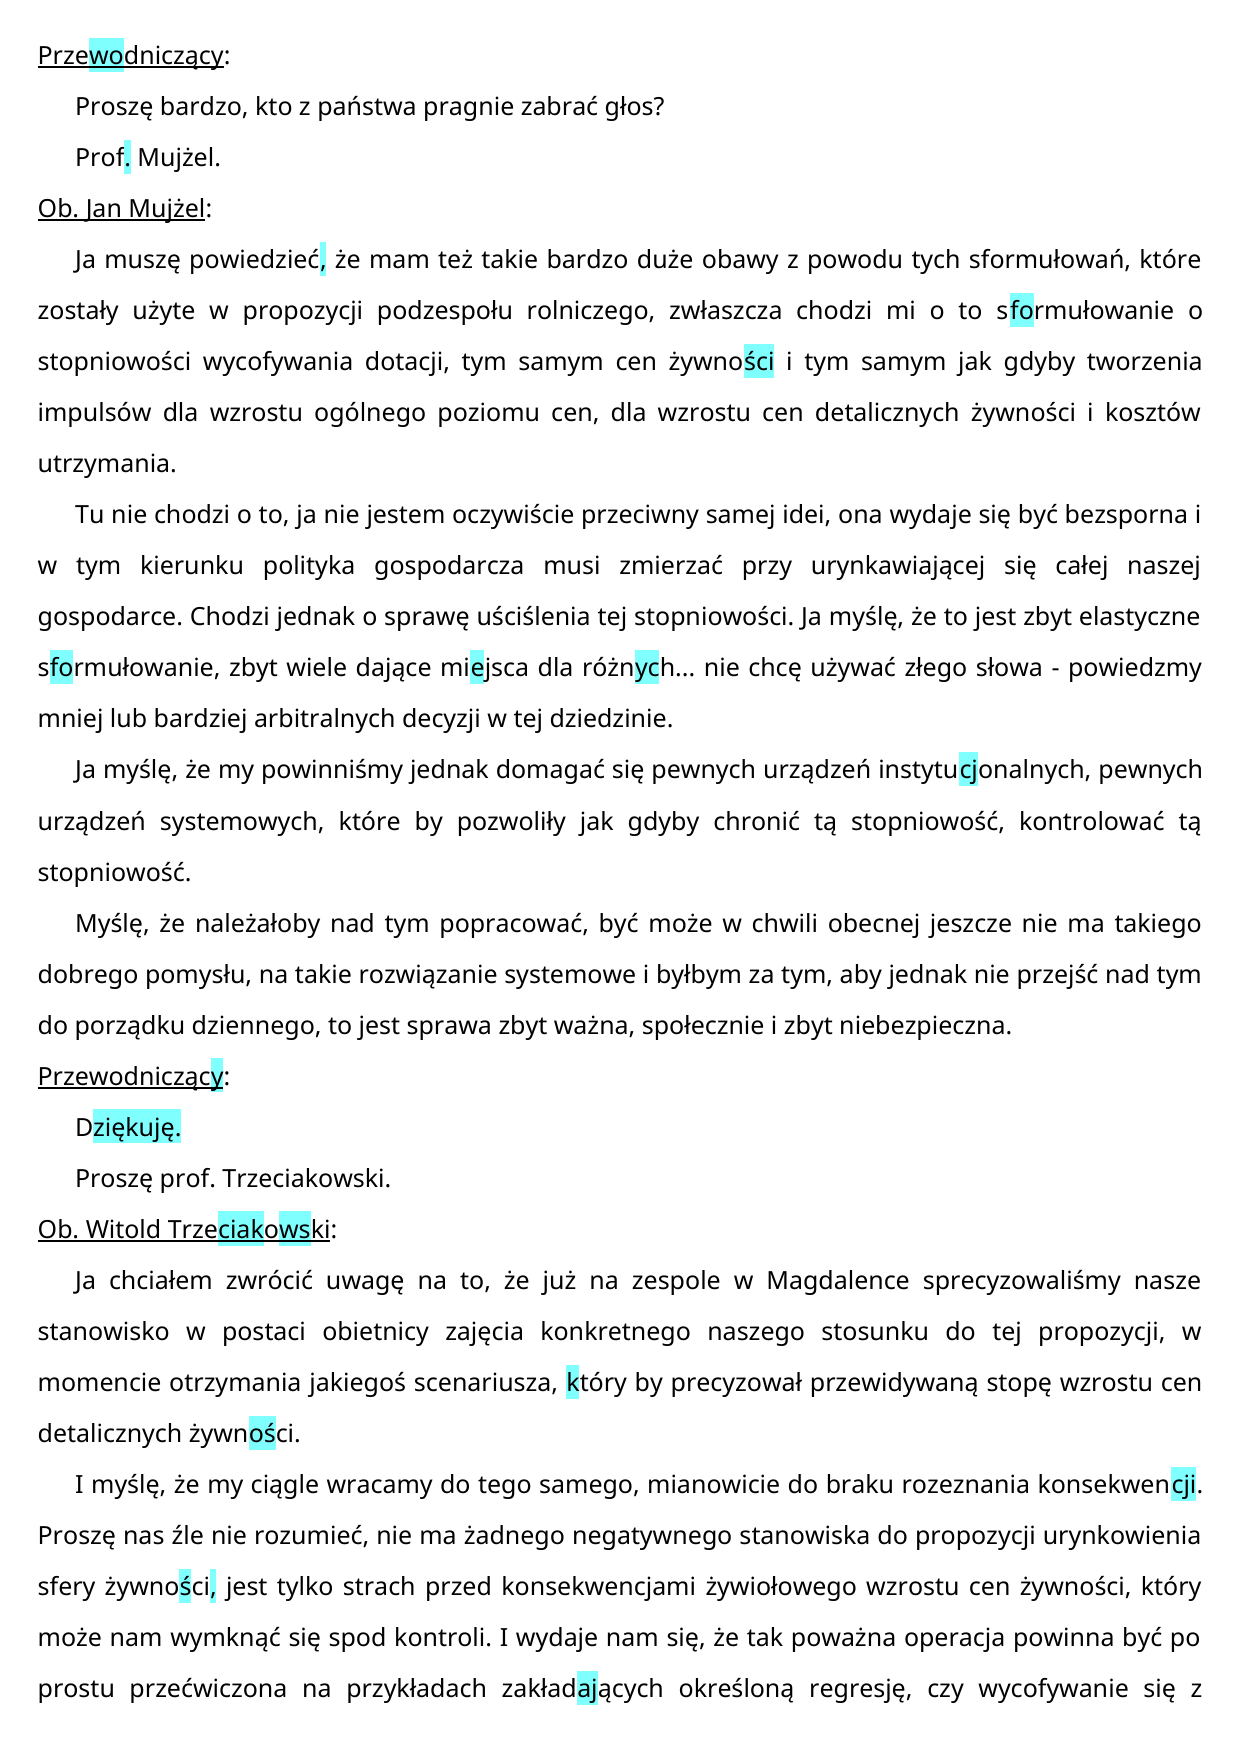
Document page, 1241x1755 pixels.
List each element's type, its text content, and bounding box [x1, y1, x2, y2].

text Ob. Jan Mujżel: [37, 191, 1203, 225]
text Proszę bardzo, kto z państwa pragnie zabrać głos? [37, 88, 1203, 123]
text Myślę, że należałoby nad tym popracować, być może w chwili obecnej jeszcze nie ma takiego dobrego pomysłu, na takie rozwiązanie systemowe i byłbym za tym, aby jednak nie przejść nad tym do porządku dziennego, to jest sprawa zbyt ważna, społecznie i zbyt niebezpieczna. [37, 905, 1203, 1041]
text Ob. Witold Trzeciakowski: [37, 1211, 1203, 1246]
text Ja muszę powiedzieć, że mam też takie bardzo duże obawy z powodu tych sformułowań, które zostały użyte w propozycji podzespołu rolniczego, zwłaszcza chodzi mi o to sformułowanie o stopniowości wycofywania dotacji, tym samym cen żywności i tym samym jak gdyby tworzenia impulsów dla wzrostu ogólnego poziomu cen, dla wzrostu cen detalicznych żywności i kosztów utrzymania. [37, 242, 1203, 480]
text Prof. Mujżel. [37, 139, 1203, 174]
text Przewodniczący: [37, 1058, 1203, 1092]
text Dziękuję. [37, 1109, 1203, 1143]
text I myślę, że my ciągle wracamy do tego samego, mianowicie do braku rozeznania konsekwencji. Proszę nas źle nie rozumieć, nie ma żadnego negatywnego stanowiska do propozycji urynkowienia sfery żywności, jest tylko strach przed konsekwencjami żywiołowego wzrostu cen żywności, który może nam wymknąć się spod kontroli. I wydaje nam się, że tak poważna operacja powinna być po prostu przećwiczona na przykładach zakładających określoną regresję, czy wycofywanie się z [37, 1467, 1203, 1705]
text Tu nie chodzi o to, ja nie jestem oczywiście przeciwny samej idei, ona wydaje się być bezsporna i w tym kierunku polityka gospodarcza musi zmierzać przy urynkawiającej się całej naszej gospodarce. Chodzi jednak o sprawę uściślenia tej stopniowości. Ja myślę, że to jest zbyt elastyczne sformułowanie, zbyt wiele dające miejsca dla różnych... nie chcę używać złego słowa - powiedzmy mniej lub bardziej arbitralnych decyzji w tej dziedzinie. [37, 497, 1203, 735]
text Proszę prof. Trzeciakowski. [37, 1160, 1203, 1194]
text Ja chciałem zwrócić uwagę na to, że już na zespole w Magdalence sprecyzowaliśmy nasze stanowisko w postaci obietnicy zajęcia konkretnego naszego stosunku do tej propozycji, w momencie otrzymania jakiegoś scenariusza, który by precyzował przewidywaną stopę wzrostu cen detalicznych żywności. [37, 1262, 1203, 1450]
text Ja myślę, że my powinniśmy jednak domagać się pewnych urządzeń instytucjonalnych, pewnych urządzeń systemowych, które by pozwoliły jak gdyby chronić tą stopniowość, kontrolować tą stopniowość. [37, 752, 1203, 888]
text Przewodniczący: [37, 37, 1203, 72]
